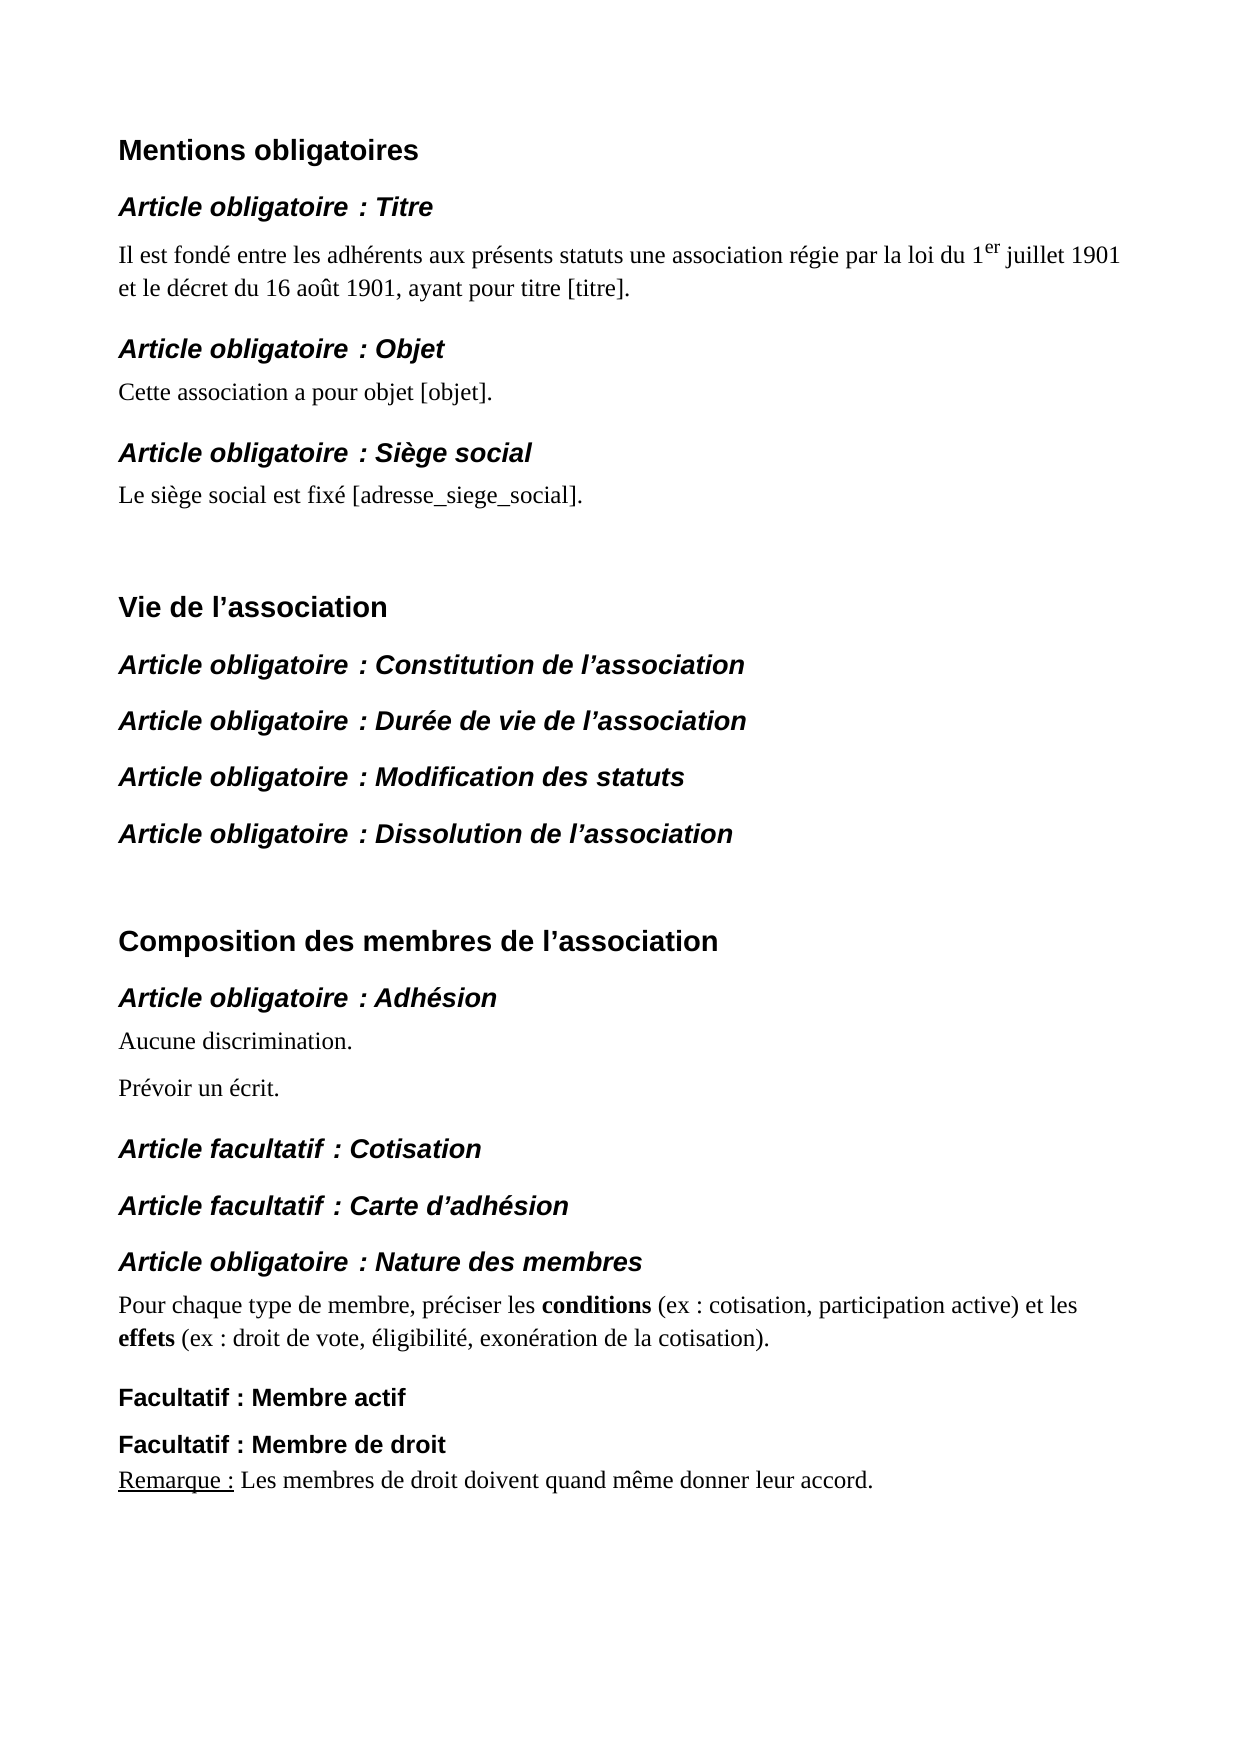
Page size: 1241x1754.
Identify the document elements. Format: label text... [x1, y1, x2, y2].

subtitle Article obligatoire : Constitution de l’association [118, 649, 1122, 680]
subtitle Article obligatoire : Modification des statuts [118, 761, 1122, 793]
subtitle Article obligatoire : Dissolution de l’association [118, 818, 1122, 849]
subtitle Article obligatoire : Objet [118, 333, 1122, 364]
text Cette association a pour objet [objet]. [118, 377, 1122, 405]
subtitle Vie de l’association [118, 590, 1122, 624]
subtitle Composition des membres de l’association [118, 923, 1122, 957]
text Remarque : Les membres de droit doivent quand même donner leur accord. [118, 1465, 1122, 1494]
subtitle Mentions obligatoires [118, 133, 1122, 166]
text Prévoir un écrit. [118, 1073, 1122, 1102]
subtitle Article obligatoire : Siège social [118, 437, 1122, 468]
subtitle Article obligatoire : Adhésion [118, 982, 1122, 1013]
text Il est fondé entre les adhérents aux présents statuts une association régie par la loi du 1er juillet 1901 et le décret du 16 août 1901, ayant pour titre [titre]. [118, 235, 1122, 302]
text Le siège social est fixé [adresse_siege_social]. [118, 481, 1122, 509]
subtitle Article facultatif : Carte d’adhésion [118, 1190, 1122, 1221]
subtitle Facultatif : Membre de droit [118, 1430, 1122, 1459]
text Pour chaque type de membre, préciser les conditions (ex : cotisation, participation active) et les effets (ex : droit de vote, éligibilité, exonération de la cotisation). [118, 1290, 1122, 1352]
subtitle Article obligatoire : Nature des membres [118, 1246, 1122, 1277]
subtitle Article obligatoire : Durée de vie de l’association [118, 705, 1122, 736]
subtitle Article facultatif : Cotisation [118, 1133, 1122, 1165]
subtitle Article obligatoire : Titre [118, 191, 1122, 222]
subtitle Facultatif : Membre actif [118, 1383, 1122, 1412]
text Aucune discrimination. [118, 1026, 1122, 1054]
